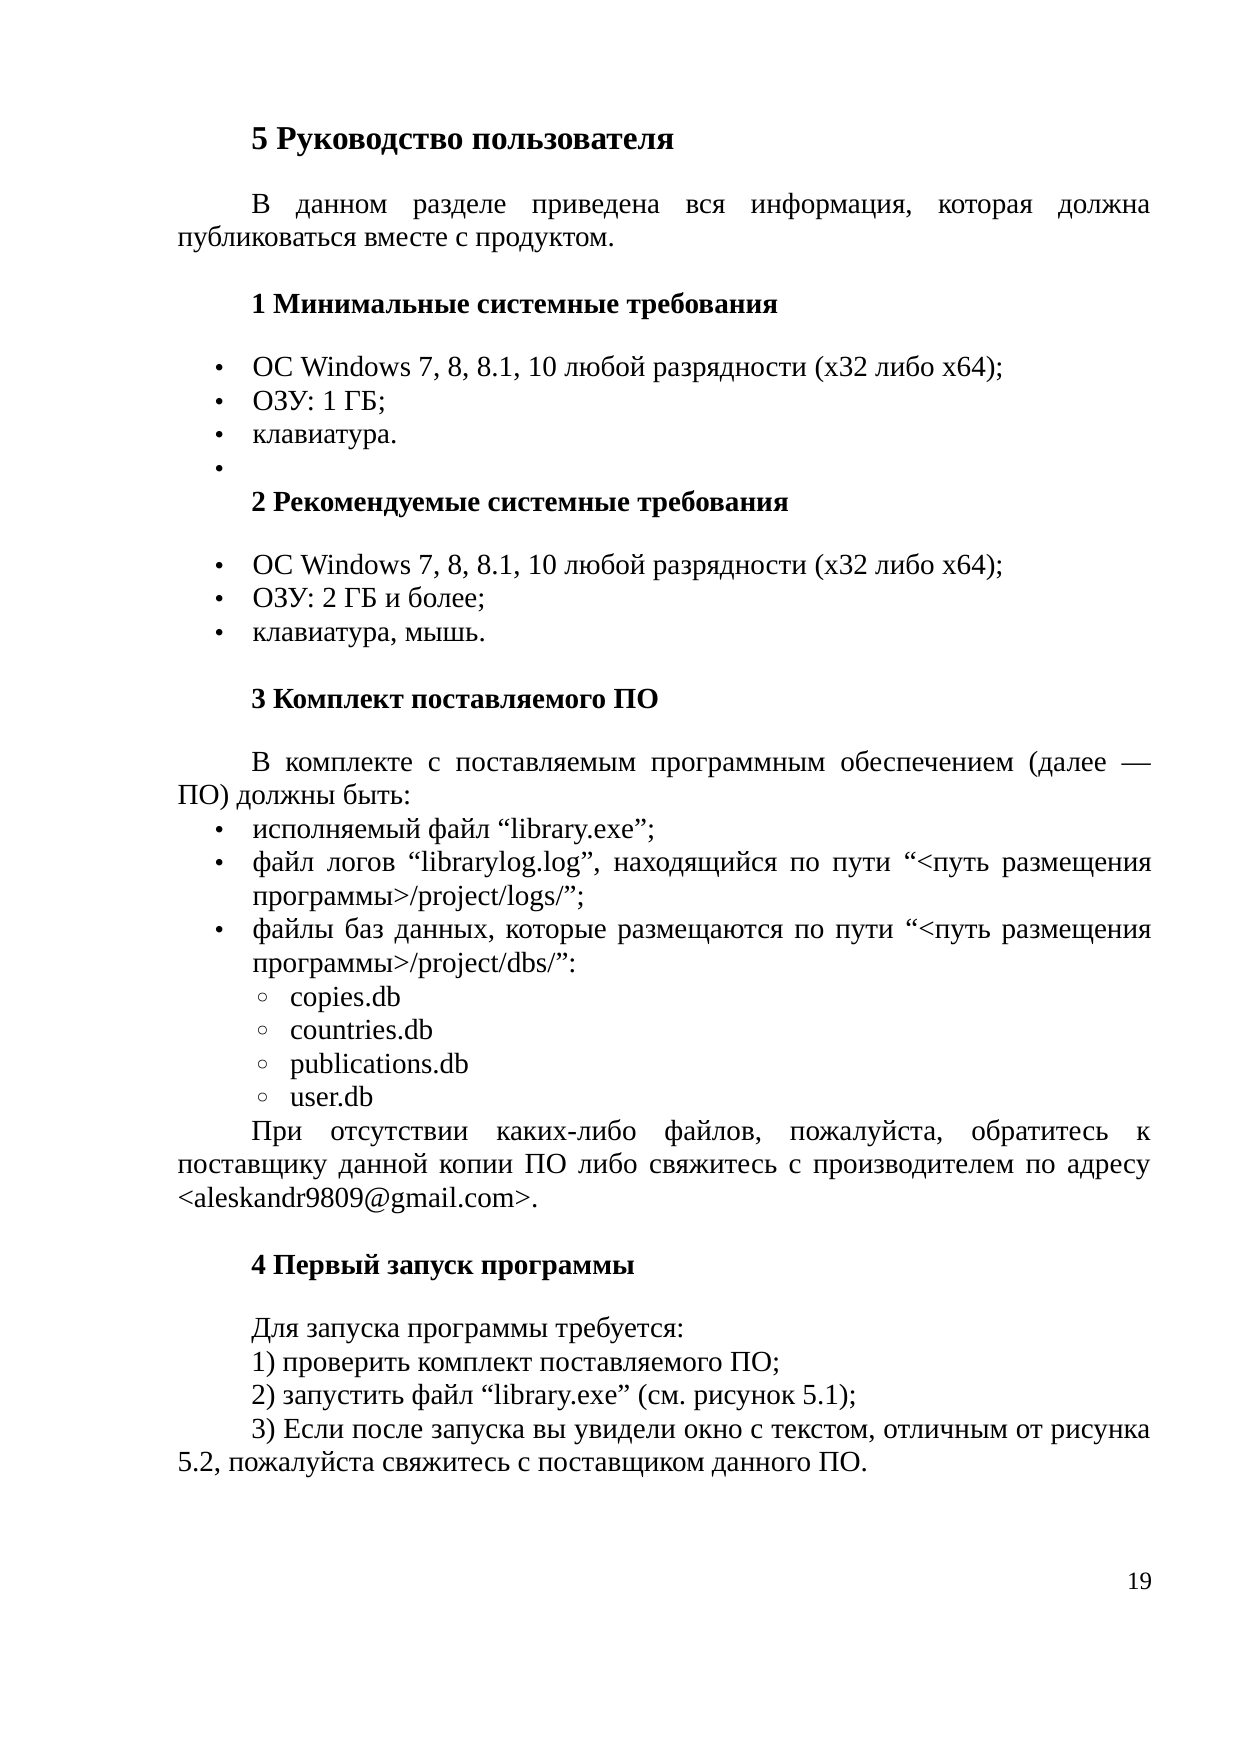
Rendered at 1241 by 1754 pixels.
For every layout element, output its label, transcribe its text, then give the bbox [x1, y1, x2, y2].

subtitle 4 Первый запуск программы [251, 1247, 1152, 1281]
list файлы баз данных, которые размещаются по пути “<путь размещения программы>/project/dbs/”: [215, 912, 1152, 979]
list исполняемый файл “library.exe”; [215, 811, 1152, 844]
list клавиатура, мышь. [215, 614, 1152, 647]
list клавиатура. [215, 417, 1152, 450]
list user.db [252, 1079, 1152, 1113]
list ОС Windows 7, 8, 8.1, 10 любой разрядности (x32 либо x64); [215, 547, 1152, 580]
list ОЗУ: 1 ГБ; [215, 383, 1152, 417]
list файл логов “librarylog.log”, находящийся по пути “<путь размещения программы>/project/logs/”; [215, 844, 1152, 912]
subtitle 3 Комплект поставляемого ПО [251, 681, 1152, 714]
subtitle 5 Руководство пользователя [251, 118, 1152, 156]
text 2) запустить файл “library.exe” (см. рисунок 5.1); [177, 1377, 1152, 1411]
subtitle 1 Минимальные системные требования [251, 287, 1152, 320]
text Для запуска программы требуется: [177, 1310, 1152, 1344]
list publications.db [252, 1046, 1152, 1079]
text В комплекте с поставляемым программным обеспечением (далее — ПО) должны быть: [177, 744, 1152, 811]
list ОС Windows 7, 8, 8.1, 10 любой разрядности (x32 либо x64); [215, 349, 1152, 383]
list copies.db [252, 979, 1152, 1012]
text В данном разделе приведена вся информация, которая должна публиковаться вместе с продуктом. [177, 186, 1152, 253]
list ОЗУ: 2 ГБ и более; [215, 580, 1152, 614]
text При отсутствии каких-либо файлов, пожалуйста, обратитесь к поставщику данной копии ПО либо свяжитесь с производителем по адресу <aleskandr9809@gmail.com>. [177, 1113, 1152, 1213]
text 1) проверить комплект поставляемого ПО; [177, 1344, 1152, 1377]
list countries.db [252, 1012, 1152, 1046]
text 3) Если после запуска вы увидели окно с текстом, отличным от рисунка 5.2, пожалуйста свяжитесь с поставщиком данного ПО. [177, 1411, 1152, 1478]
subtitle 2 Рекомендуемые системные требования [251, 484, 1152, 517]
